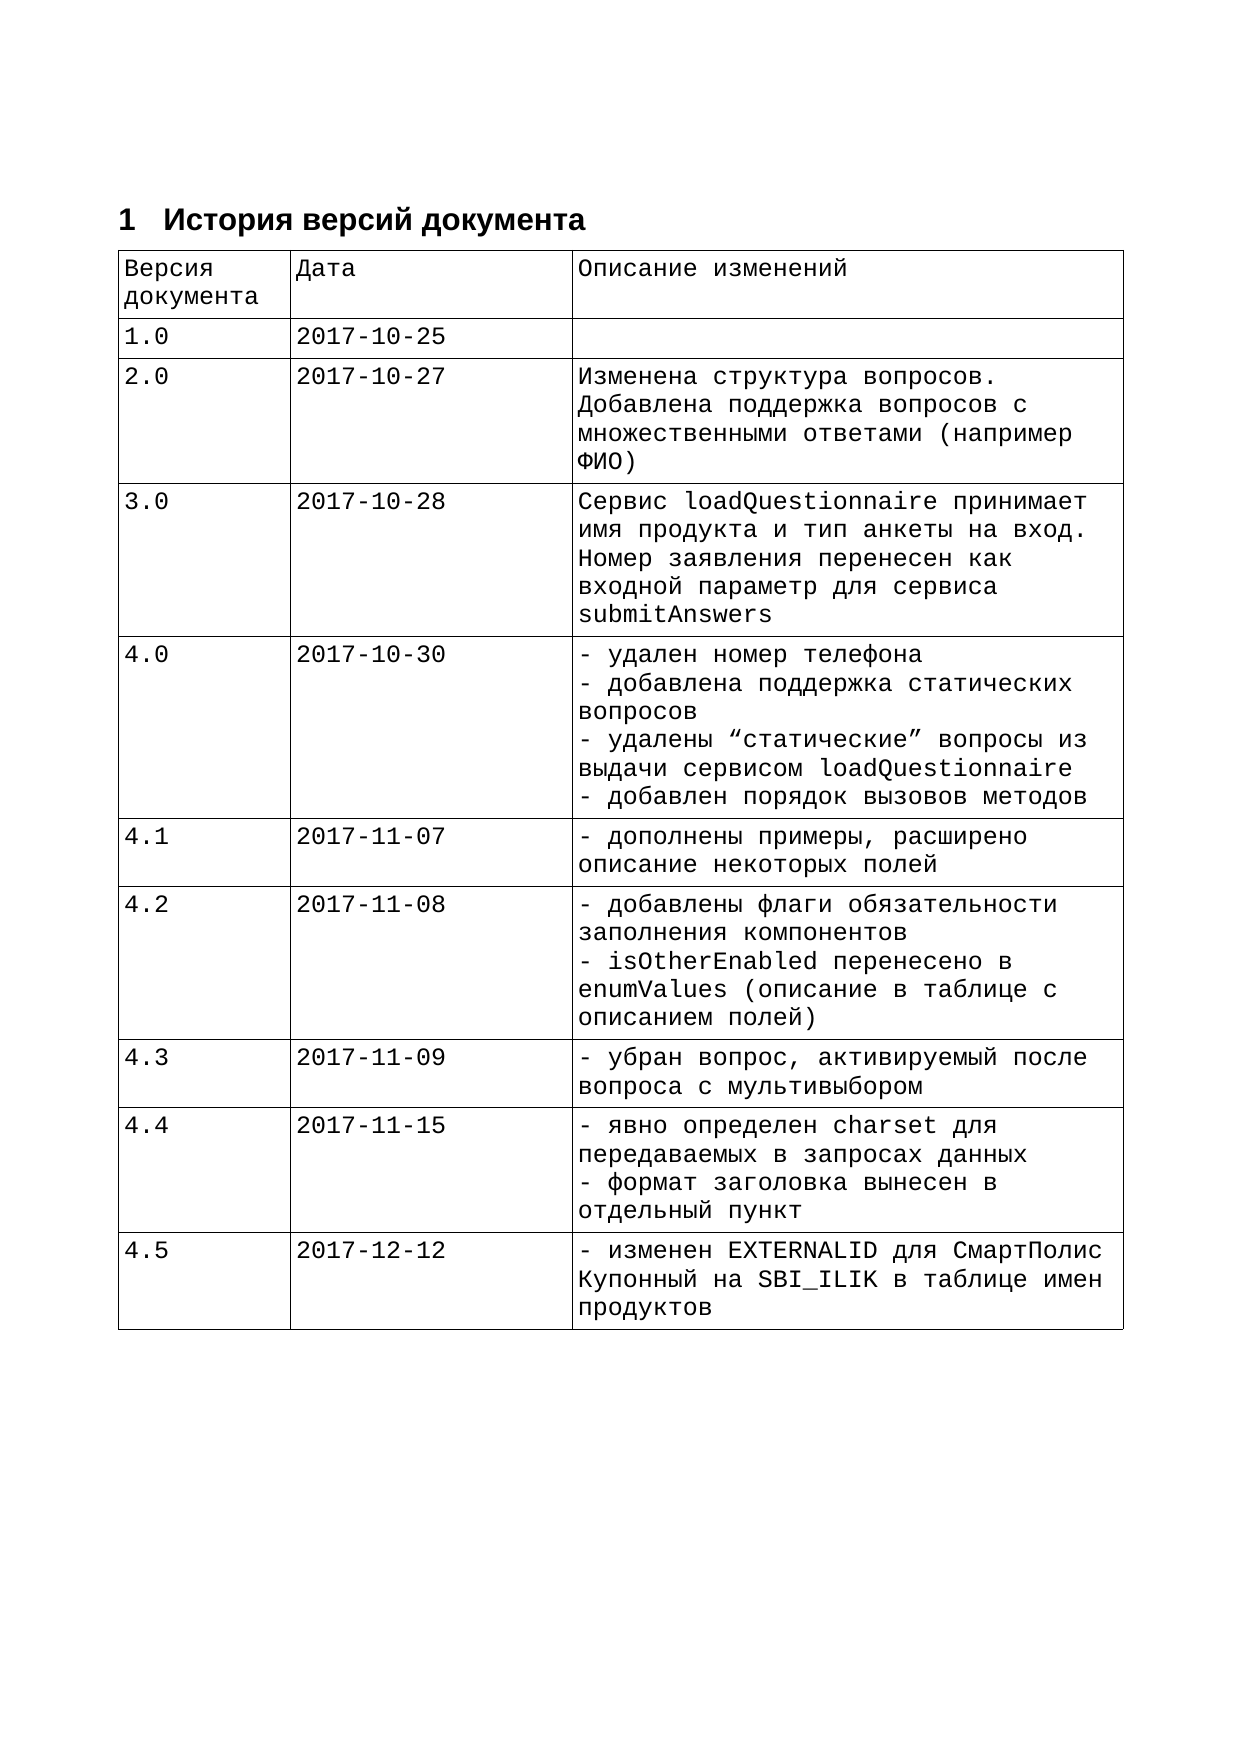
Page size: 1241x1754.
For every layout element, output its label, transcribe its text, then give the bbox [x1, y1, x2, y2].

table_cell 4.1 [119, 819, 290, 886]
table_cell 4.3 [119, 1040, 290, 1107]
table_cell Сервис loadQuestionnaire принимает имя продукта и тип анкеты на вход. Номер заявления перенесен как входной параметр для сервиса submitAnswers [573, 484, 1123, 636]
table_cell [573, 319, 1123, 358]
table_cell - убран вопрос, активируемый после вопроса с мультивыбором [573, 1040, 1123, 1107]
table_cell 2017-10-28 [291, 484, 572, 636]
table_cell 2017-10-25 [291, 319, 572, 358]
table_cell 4.5 [119, 1233, 290, 1329]
table_cell 4.0 [119, 637, 290, 818]
table_cell 2017-12-12 [291, 1233, 572, 1329]
table_cell 1.0 [119, 319, 290, 358]
table_cell 4.2 [119, 887, 290, 1039]
table_cell - изменен EXTERNALID для СмартПолис Купонный на SBI_ILIK в таблице имен продуктов [573, 1233, 1123, 1329]
table_cell 2017-11-09 [291, 1040, 572, 1107]
table_header Дата [291, 251, 572, 318]
table_header Описание изменений [573, 251, 1123, 318]
table_cell 4.4 [119, 1108, 290, 1232]
table_header Версия документа [119, 251, 290, 318]
table_cell - явно определен charset для передаваемых в запросах данных - формат заголовка вынесен в отдельный пункт [573, 1108, 1123, 1232]
table_cell 2.0 [119, 359, 290, 483]
table_cell 2017-11-15 [291, 1108, 572, 1232]
table_cell 2017-10-30 [291, 637, 572, 818]
table_cell 2017-10-27 [291, 359, 572, 483]
table_cell 2017-11-07 [291, 819, 572, 886]
table_cell 3.0 [119, 484, 290, 636]
table_cell Изменена структура вопросов. Добавлена поддержка вопросов с множественными ответами (например ФИО) [573, 359, 1123, 483]
subtitle История версий документа [118, 201, 1122, 237]
table_cell - добавлены флаги обязательности заполнения компонентов - isOtherEnabled перенесено в enumValues (описание в таблице с описанием полей) [573, 887, 1123, 1039]
table_cell - удален номер телефона - добавлена поддержка статических вопросов - удалены “статические” вопросы из выдачи сервисом loadQuestionnaire - добавлен порядок вызовов методов [573, 637, 1123, 818]
table_cell - дополнены примеры, расширено описание некоторых полей [573, 819, 1123, 886]
table_cell 2017-11-08 [291, 887, 572, 1039]
